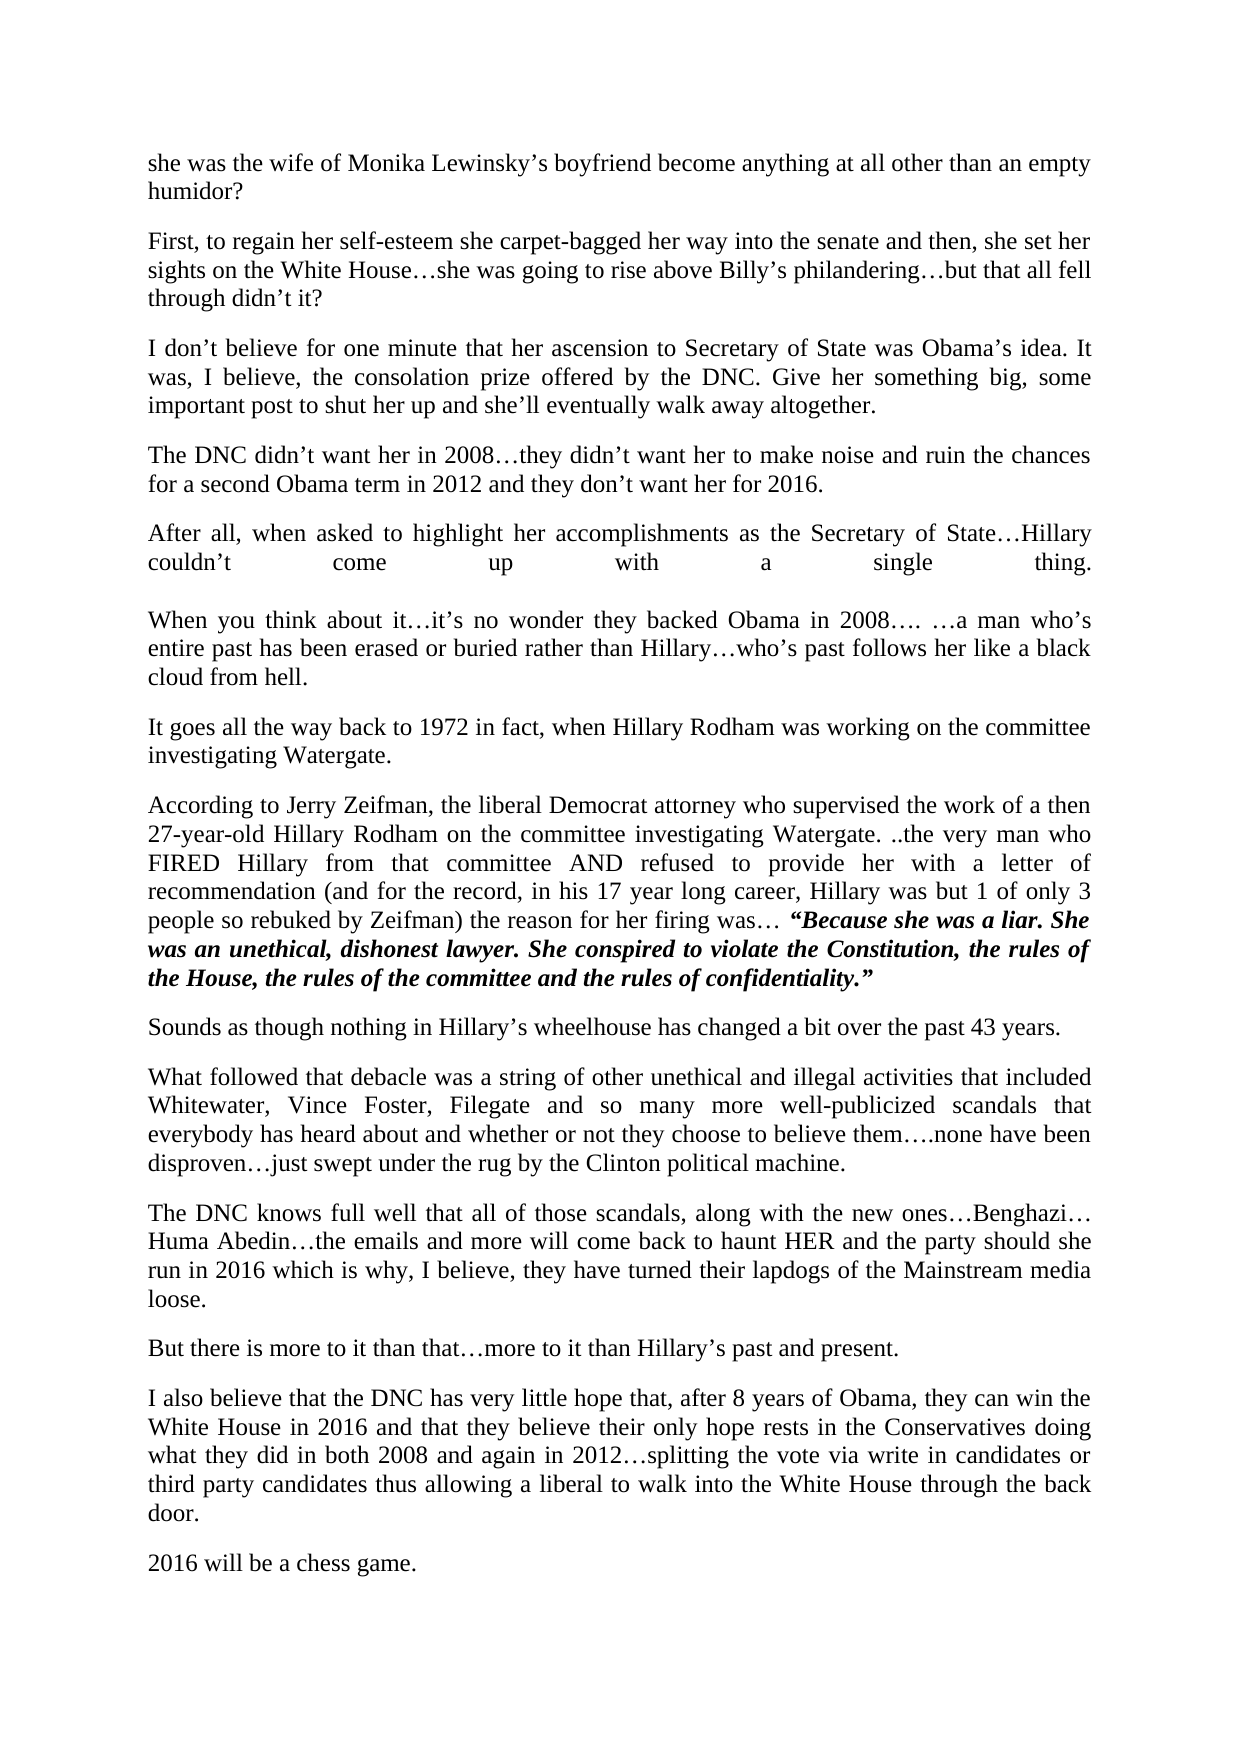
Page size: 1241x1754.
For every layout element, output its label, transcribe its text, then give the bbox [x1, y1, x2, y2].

text The DNC knows full well that all of those scandals, along with the new ones…Benghazi…Huma Abedin…the emails and more will come back to haunt HER and the party should she run in 2016 which is why, I believe, they have turned their lapdogs of the Mainstream media loose. [148, 1198, 1093, 1313]
text According to Jerry Zeifman, the liberal Democrat attorney who supervised the work of a then 27-year-old Hillary Rodham on the committee investigating Watergate. ..the very man who FIRED Hillary from that committee AND refused to provide her with a letter of recommendation (and for the record, in his 17 year long career, Hillary was but 1 of only 3 people so rebuked by Zeifman) the reason for her firing was… “Because she was a liar. She was an unethical, dishonest lawyer. She conspired to violate the Constitution, the rules of the House, the rules of the committee and the rules of confidentiality.” [148, 790, 1093, 991]
text 2016 will be a chess game. [148, 1548, 1093, 1576]
text But there is more to it than that…more to it than Hillary’s past and present. [148, 1333, 1093, 1362]
text It goes all the way back to 1972 in fact, when Hillary Rodham was working on the committee investigating Watergate. [148, 712, 1093, 769]
text The DNC didn’t want her in 2008…they didn’t want her to make noise and ruin the chances for a second Obama term in 2012 and they don’t want her for 2016. [148, 440, 1093, 498]
text What followed that debacle was a string of other unethical and illegal activities that included Whitewater, Vince Foster, Filegate and so many more well-publicized scandals that everybody has heard about and whether or not they choose to believe them….none have been disproven…just swept under the rug by the Clinton political machine. [148, 1062, 1093, 1177]
text First, to regain her self-esteem she carpet-bagged her way into the senate and then, she set her sights on the White House…she was going to rise above Billy’s philandering…but that all fell through didn’t it? [148, 226, 1093, 312]
text I don’t believe for one minute that her ascension to Secretary of State was Obama’s idea. It was, I believe, the consolation prize offered by the DNC. Give her something big, some important post to shut her up and she’ll eventually walk away altogether. [148, 333, 1093, 419]
text After all, when asked to highlight her accomplishments as the Secretary of State…Hillary couldn’t come up with a single thing. When you think about it…it’s no wonder they backed Obama in 2008…. …a man who’s entire past has been erased or buried rather than Hillary…who’s past follows her like a black cloud from hell. [148, 518, 1093, 691]
text I also believe that the DNC has very little hope that, after 8 years of Obama, they can win the White House in 2016 and that they believe their only hope rests in the Conservatives doing what they did in both 2008 and again in 2012…splitting the vote via write in candidates or third party candidates thus allowing a liberal to walk into the White House through the back door. [148, 1383, 1093, 1527]
text she was the wife of Monika Lewinsky’s boyfriend become anything at all other than an empty humidor? [148, 148, 1093, 205]
text Sounds as though nothing in Hillary’s wheelhouse has changed a bit over the past 43 years. [148, 1012, 1093, 1041]
